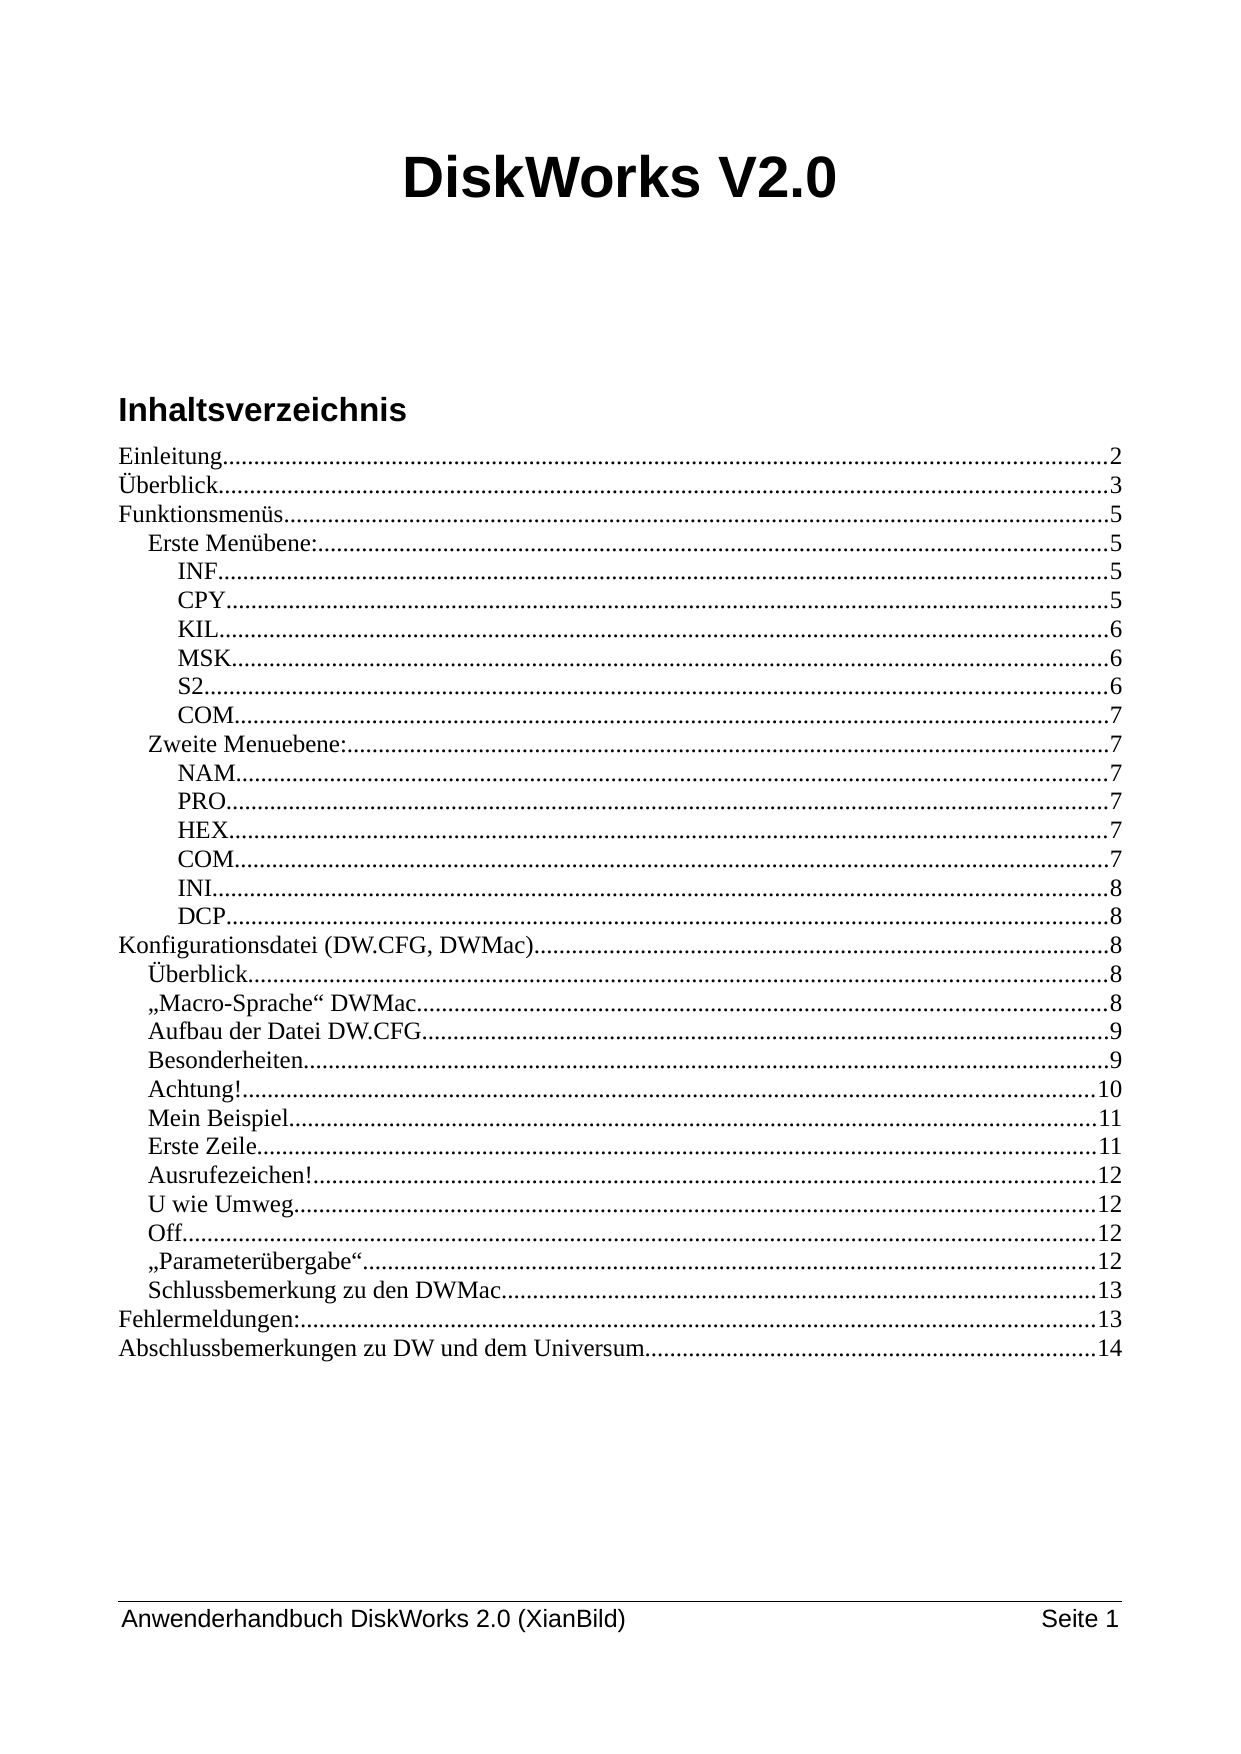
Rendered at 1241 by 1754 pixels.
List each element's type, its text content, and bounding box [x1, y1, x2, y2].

text Überblick 8 [148, 959, 1122, 988]
text S2 6 [177, 671, 1122, 700]
text DCP 8 [177, 901, 1122, 930]
text Off 12 [148, 1218, 1122, 1246]
text Abschlussbemerkungen zu DW und dem Universum 14 [118, 1333, 1122, 1361]
text Funktionsmenüs 5 [118, 499, 1122, 528]
text CPY 5 [177, 585, 1122, 614]
text Fehlermeldungen: 13 [118, 1304, 1122, 1333]
text INF 5 [177, 556, 1122, 585]
text COM 7 [177, 844, 1122, 873]
text Erste Menübene: 5 [148, 528, 1122, 556]
text Mein Beispiel 11 [148, 1103, 1122, 1131]
text Erste Zeile 11 [148, 1131, 1122, 1160]
text „Macro-Sprache“ DWMac 8 [148, 988, 1122, 1016]
text „Parameterübergabe“ 12 [148, 1246, 1122, 1275]
text Konfigurationsdatei (DW.CFG, DWMac) 8 [118, 930, 1122, 959]
text Achtung! 10 [148, 1074, 1122, 1103]
text COM 7 [177, 700, 1122, 729]
text Überblick 3 [118, 470, 1122, 499]
text U wie Umweg 12 [148, 1189, 1122, 1218]
text Zweite Menuebene: 7 [148, 729, 1122, 758]
text PRO 7 [177, 786, 1122, 815]
text HEX 7 [177, 815, 1122, 844]
text INI 8 [177, 873, 1122, 901]
text Schlussbemerkung zu den DWMac 13 [148, 1275, 1122, 1304]
title DiskWorks V2.0 [118, 143, 1122, 210]
text Einleitung 2 [118, 441, 1122, 470]
subtitle Inhaltsverzeichnis [118, 391, 1122, 429]
text MSK 6 [177, 643, 1122, 671]
text KIL 6 [177, 614, 1122, 643]
text NAM 7 [177, 758, 1122, 786]
text Besonderheiten 9 [148, 1045, 1122, 1074]
text Ausrufezeichen! 12 [148, 1160, 1122, 1189]
text Aufbau der Datei DW.CFG 9 [148, 1016, 1122, 1045]
